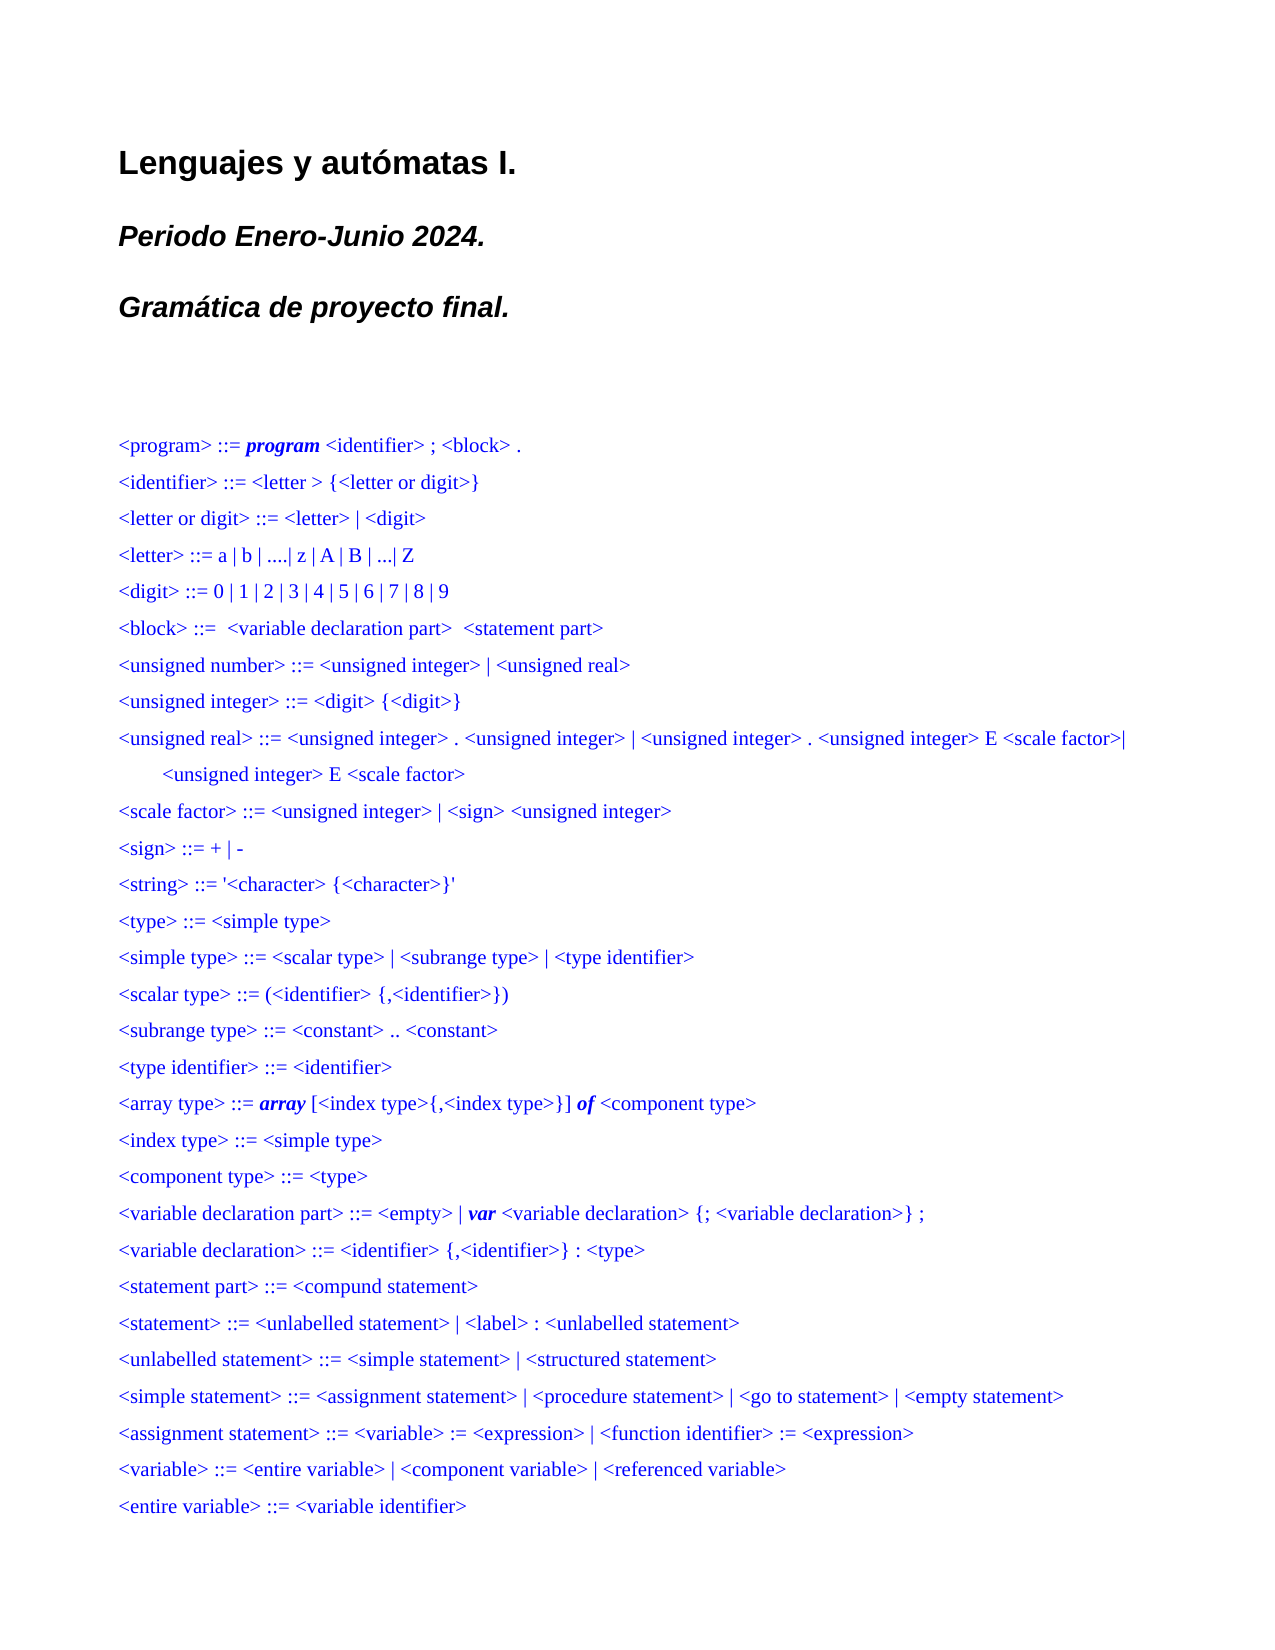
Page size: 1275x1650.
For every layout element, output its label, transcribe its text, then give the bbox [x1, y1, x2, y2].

text <program> ::= program <identifier> ; <block> . [118, 433, 1157, 457]
text <block> ::= <variable declaration part> <statement part> [118, 616, 1157, 640]
text <letter or digit> ::= <letter> | <digit> [118, 506, 1157, 530]
text <entire variable> ::= <variable identifier> [118, 1493, 1157, 1518]
text <variable declaration> ::= <identifier> {,<identifier>} : <type> [118, 1238, 1157, 1262]
text <unsigned integer> E <scale factor> [118, 762, 1157, 786]
text <variable declaration part> ::= <empty> | var <variable declaration> {; <variable declaration>} ; [118, 1201, 1157, 1225]
text <type> ::= <simple type> [118, 908, 1157, 933]
text <unsigned real> ::= <unsigned integer> . <unsigned integer> | <unsigned integer> . <unsigned integer> E <scale factor>| [118, 726, 1157, 750]
text <simple statement> ::= <assignment statement> | <procedure statement> | <go to statement> | <empty statement> [118, 1384, 1157, 1408]
text <string> ::= '<character> {<character>}' [118, 872, 1157, 896]
subtitle Lenguajes y autómatas I. [118, 143, 1157, 182]
text <index type> ::= <simple type> [118, 1128, 1157, 1152]
text <sign> ::= + | - [118, 835, 1157, 859]
text <statement part> ::= <compund statement> [118, 1274, 1157, 1298]
text <unsigned integer> ::= <digit> {<digit>} [118, 689, 1157, 713]
text <assignment statement> ::= <variable> := <expression> | <function identifier> := <expression> [118, 1420, 1157, 1444]
subtitle Gramática de proyecto final. [118, 290, 1157, 324]
text <letter> ::= a | b | ....| z | A | B | ...| Z [118, 543, 1157, 567]
text <scale factor> ::= <unsigned integer> | <sign> <unsigned integer> [118, 799, 1157, 823]
text <unlabelled statement> ::= <simple statement> | <structured statement> [118, 1347, 1157, 1371]
text <digit> ::= 0 | 1 | 2 | 3 | 4 | 5 | 6 | 7 | 8 | 9 [118, 579, 1157, 603]
text <scalar type> ::= (<identifier> {,<identifier>}) [118, 982, 1157, 1006]
text <component type> ::= <type> [118, 1164, 1157, 1188]
subtitle Periodo Enero-Junio 2024. [118, 219, 1157, 253]
text <unsigned number> ::= <unsigned integer> | <unsigned real> [118, 653, 1157, 677]
text <type identifier> ::= <identifier> [118, 1055, 1157, 1079]
text <simple type> ::= <scalar type> | <subrange type> | <type identifier> [118, 945, 1157, 969]
text <variable> ::= <entire variable> | <component variable> | <referenced variable> [118, 1457, 1157, 1481]
text <identifier> ::= <letter > {<letter or digit>} [118, 470, 1157, 494]
text <subrange type> ::= <constant> .. <constant> [118, 1018, 1157, 1042]
text <array type> ::= array [<index type>{,<index type>}] of <component type> [118, 1091, 1157, 1115]
text <statement> ::= <unlabelled statement> | <label> : <unlabelled statement> [118, 1311, 1157, 1335]
